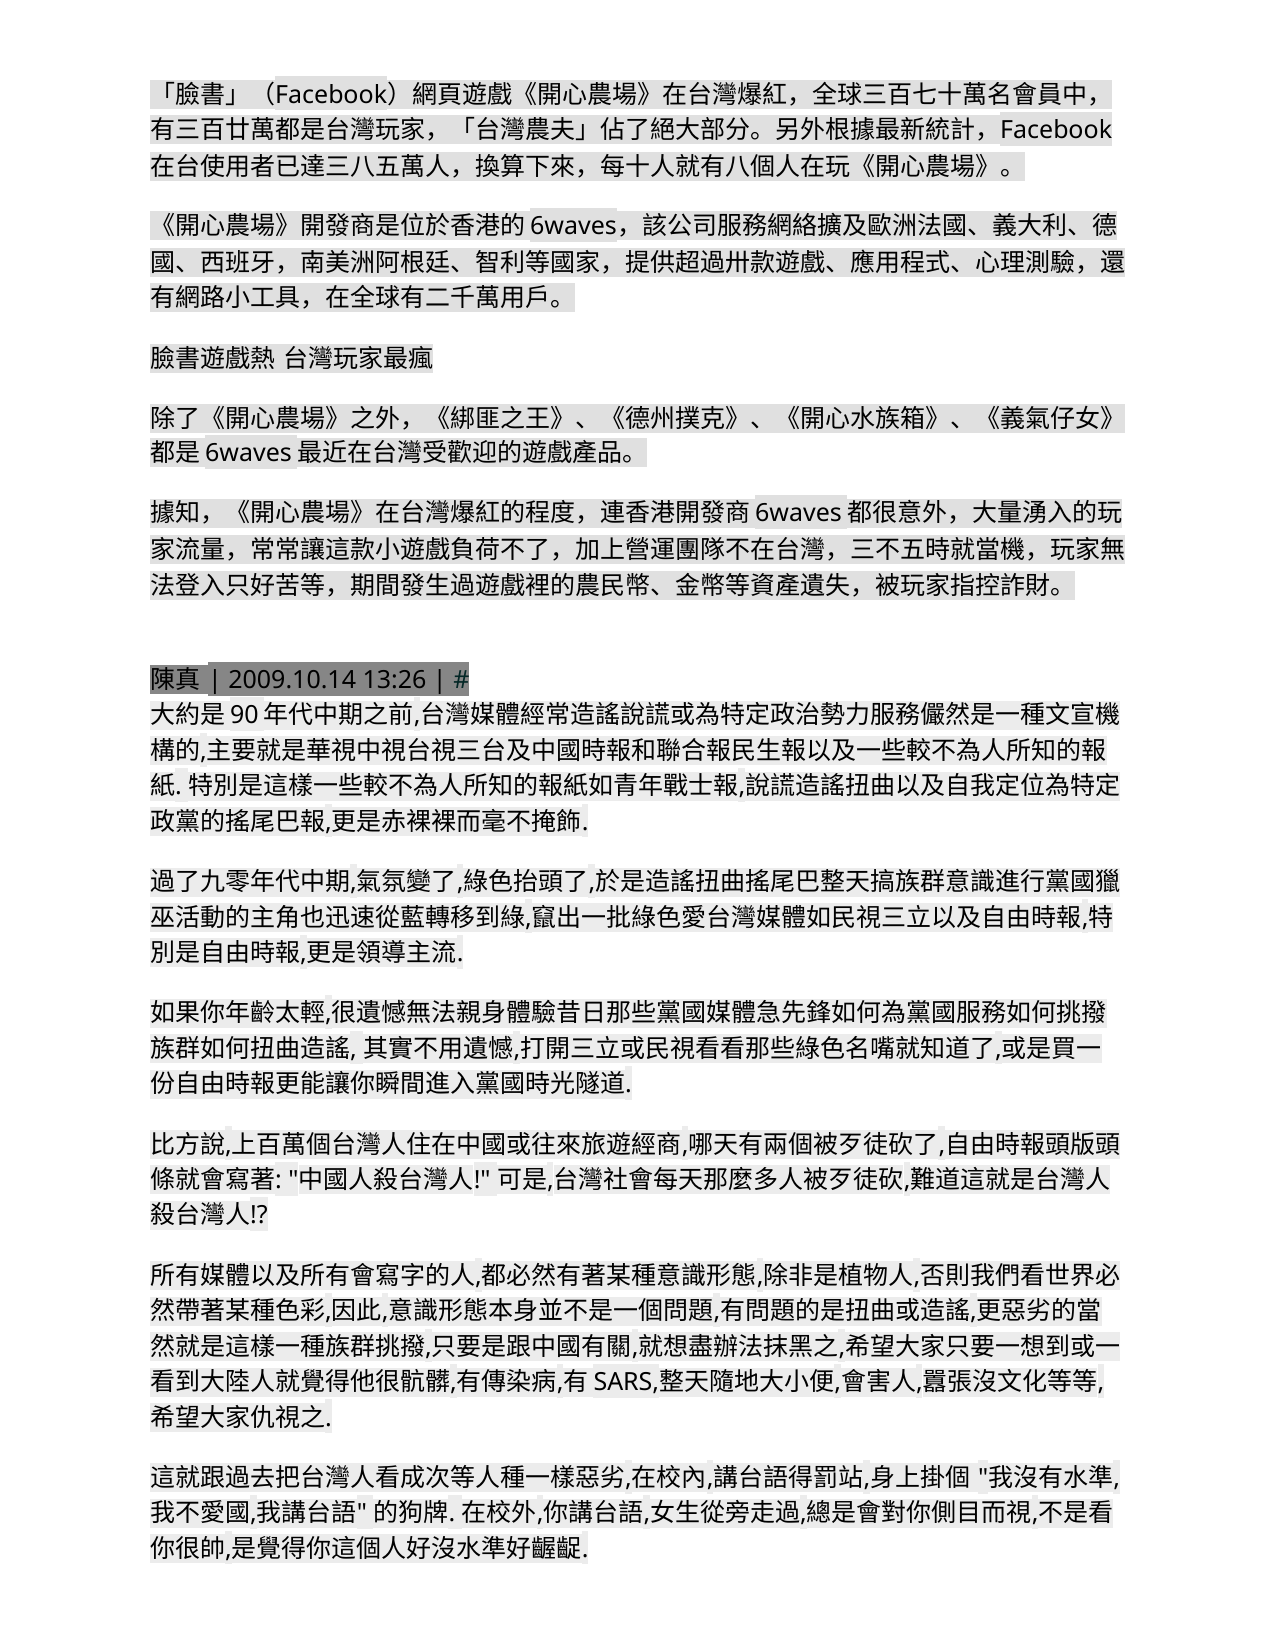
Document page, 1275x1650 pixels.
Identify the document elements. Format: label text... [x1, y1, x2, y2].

text 「臉書」（Facebook）網頁遊戲《開心農場》在台灣爆紅，全球三百七十萬名會員中，有三百廿萬都是台灣玩家，「台灣農夫」佔了絕大部分。另外根據最新統計，Facebook在台使用者已達三八五萬人，換算下來，每十人就有八個人在玩《開心農場》。 [150, 75, 1125, 181]
text 《開心農場》開發商是位於香港的6waves，該公司服務網絡擴及歐洲法國、義大利、德國、西班牙，南美洲阿根廷、智利等國家，提供超過卅款遊戲、應用程式、心理測驗，還有網路小工具，在全球有二千萬用戶。 [150, 206, 1125, 312]
text 過了九零年代中期,氣氛變了,綠色抬頭了,於是造謠扭曲搖尾巴整天搞族群意識進行黨國獵巫活動的主角也迅速從藍轉移到綠,竄出一批綠色愛台灣媒體如民視三立以及自由時報,特別是自由時報,更是領導主流. [150, 862, 1125, 969]
text 陳真 | 2009.10.14 13:26 | # [150, 660, 1125, 696]
text 所有媒體以及所有會寫字的人,都必然有著某種意識形態,除非是植物人,否則我們看世界必然帶著某種色彩,因此,意識形態本身並不是一個問題,有問題的是扭曲或造謠,更惡劣的當然就是這樣一種族群挑撥,只要是跟中國有關,就想盡辦法抹黑之,希望大家只要一想到或一看到大陸人就覺得他很骯髒,有傳染病,有SARS,整天隨地大小便,會害人,囂張沒文化等等,希望大家仇視之. [150, 1256, 1125, 1433]
text 大約是90年代中期之前,台灣媒體經常造謠說謊或為特定政治勢力服務儼然是一種文宣機構的,主要就是華視中視台視三台及中國時報和聯合報民生報以及一些較不為人所知的報紙. 特別是這樣一些較不為人所知的報紙如青年戰士報,說謊造謠扭曲以及自我定位為特定政黨的搖尾巴報,更是赤裸裸而毫不掩飾. [150, 696, 1125, 837]
text 如果你年齡太輕,很遺憾無法親身體驗昔日那些黨國媒體急先鋒如何為黨國服務如何挑撥族群如何扭曲造謠, 其實不用遺憾,打開三立或民視看看那些綠色名嘴就知道了,或是買一份自由時報更能讓你瞬間進入黨國時光隧道. [150, 994, 1125, 1100]
text 這就跟過去把台灣人看成次等人種一樣惡劣,在校內,講台語得罰站,身上掛個 "我沒有水準,我不愛國,我講台語" 的狗牌. 在校外,你講台語,女生從旁走過,總是會對你側目而視,不是看你很帥,是覺得你這個人好沒水準好齷齪. [150, 1458, 1125, 1564]
text 比方說,上百萬個台灣人住在中國或往來旅遊經商,哪天有兩個被歹徒砍了,自由時報頭版頭條就會寫著: "中國人殺台灣人!" 可是,台灣社會每天那麼多人被歹徒砍,難道這就是台灣人殺台灣人!? [150, 1125, 1125, 1231]
text 據知，《開心農場》在台灣爆紅的程度，連香港開發商6waves都很意外，大量湧入的玩家流量，常常讓這款小遊戲負荷不了，加上營運團隊不在台灣，三不五時就當機，玩家無法登入只好苦等，期間發生過遊戲裡的農民幣、金幣等資產遺失，被玩家指控詐財。 [150, 494, 1125, 635]
text 除了《開心農場》之外，《綁匪之王》、《德州撲克》、《開心水族箱》、《義氣仔女》都是6waves最近在台灣受歡迎的遊戲產品。 [150, 398, 1125, 469]
text 臉書遊戲熱 台灣玩家最瘋 [150, 337, 1125, 373]
